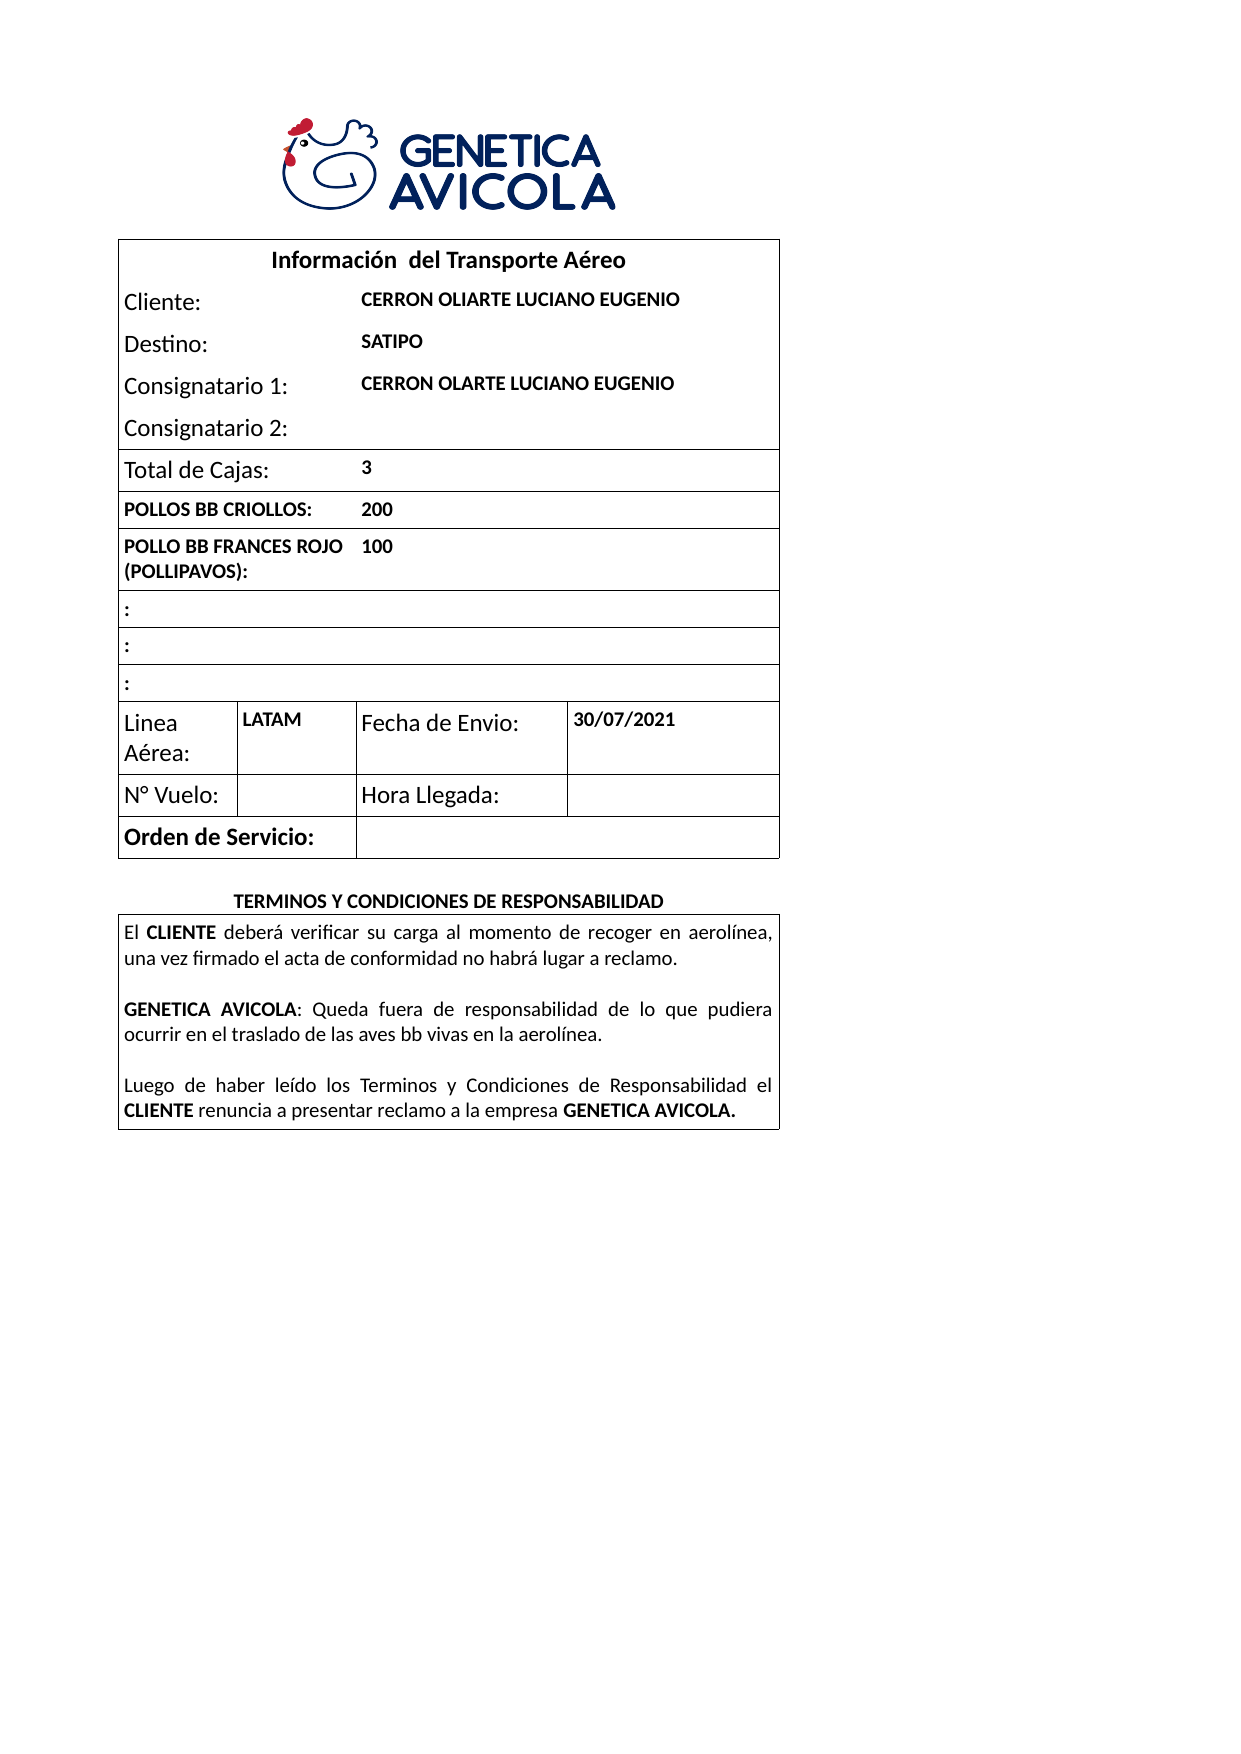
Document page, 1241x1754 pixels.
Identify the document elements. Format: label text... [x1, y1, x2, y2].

table_cell : [119, 665, 356, 701]
table_cell 30/07/2021 [568, 702, 779, 773]
table_cell : [119, 591, 356, 627]
table_cell TERMINOS Y CONDICIONES DE RESPONSABILIDAD [118, 859, 779, 914]
table_cell Hora Llegada: [357, 775, 567, 816]
table_cell POLLOS BB CRIOLLOS: [119, 492, 356, 527]
table_header Información del Transporte Aéreo [119, 240, 779, 281]
table_cell Total de Cajas: [119, 450, 356, 491]
table_cell 3 [356, 450, 779, 491]
table_cell Destino: [119, 323, 356, 364]
table_cell CERRON OLIARTE LUCIANO EUGENIO [356, 281, 779, 322]
table_cell [238, 775, 356, 816]
table_cell [356, 628, 779, 664]
table_cell : [119, 628, 356, 664]
picture [282, 118, 616, 210]
table_cell El CLIENTE deberá verificar su carga al momento de recoger en aerolínea, una vez firmado el acta de conformidad no habrá lugar a reclamo. GENETICA AVICOLA: Queda fuera de responsabilidad de lo que pudiera ocurrir en el traslado de las aves bb vivas en la aerolínea. Luego de haber leído los Terminos y Condiciones de Responsabilidad el CLIENTE renuncia a presentar reclamo a la empresa GENETICA AVICOLA. [119, 915, 779, 1128]
table_cell Consignatario 1: [119, 365, 356, 406]
table_cell [568, 775, 779, 816]
table_cell N° Vuelo: [119, 775, 237, 816]
table_cell [356, 665, 779, 701]
table_cell [357, 817, 779, 858]
table_cell POLLO BB FRANCES ROJO (POLLIPAVOS): [119, 529, 356, 590]
table_cell Orden de Servicio: [119, 817, 356, 858]
table_cell Cliente: [119, 281, 356, 322]
table_cell CERRON OLARTE LUCIANO EUGENIO [356, 365, 779, 406]
table_cell LATAM [238, 702, 356, 773]
table_cell Consignatario 2: [119, 406, 356, 448]
table_cell Fecha de Envio: [357, 702, 567, 773]
table_cell 100 [356, 529, 779, 590]
table_cell Linea Aérea: [119, 702, 237, 773]
table_cell 200 [356, 492, 779, 527]
table_cell [356, 406, 779, 448]
table_cell [356, 591, 779, 627]
table_cell SATIPO [356, 323, 779, 364]
